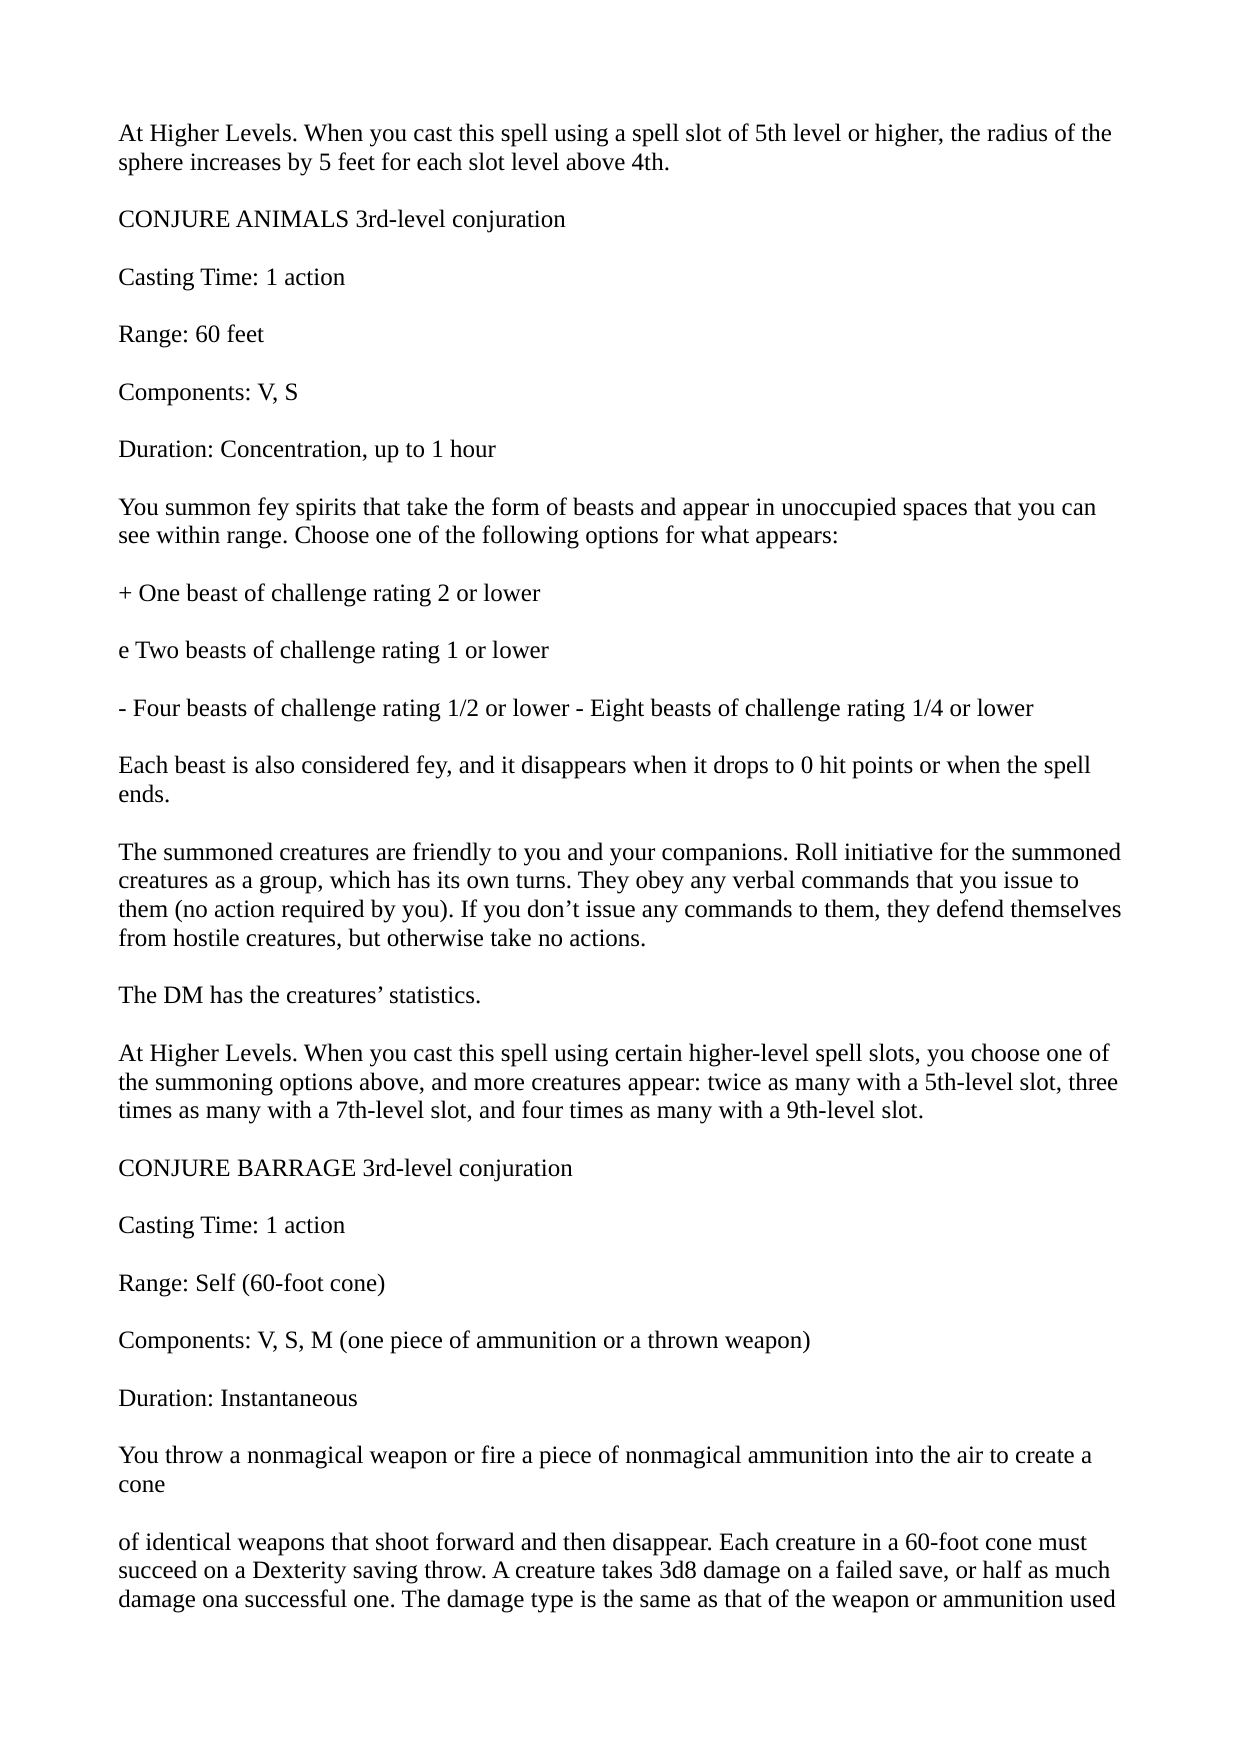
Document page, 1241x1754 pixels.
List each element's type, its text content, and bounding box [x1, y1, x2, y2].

text Casting Time: 1 action [118, 262, 1122, 291]
text Duration: Instantaneous [118, 1383, 1122, 1412]
text CONJURE BARRAGE 3rd-level conjuration [118, 1153, 1122, 1182]
text You summon fey spirits that take the form of beasts and appear in unoccupied spaces that you can see within range. Choose one of the following options for what appears: [118, 492, 1122, 549]
text You throw a nonmagical weapon or fire a piece of nonmagical ammunition into the air to create a cone [118, 1441, 1122, 1498]
text Duration: Concentration, up to 1 hour [118, 434, 1122, 463]
text Range: 60 feet [118, 319, 1122, 348]
text The summoned creatures are friendly to you and your companions. Roll initiative for the summoned creatures as a group, which has its own turns. They obey any verbal commands that you issue to them (no action required by you). If you don’t issue any commands to them, they defend themselves from hostile creatures, but otherwise take no actions. [118, 837, 1122, 952]
text At Higher Levels. When you cast this spell using a spell slot of 5th level or higher, the radius of the sphere increases by 5 feet for each slot level above 4th. [118, 118, 1122, 176]
text Components: V, S [118, 377, 1122, 406]
text of identical weapons that shoot forward and then disappear. Each creature in a 60-foot cone must succeed on a Dexterity saving throw. A creature takes 3d8 damage on a failed save, or half as much damage ona successful one. The damage type is the same as that of the weapon or ammunition used [118, 1527, 1122, 1613]
text The DM has the creatures’ statistics. [118, 981, 1122, 1009]
text e Two beasts of challenge rating 1 or lower [118, 636, 1122, 664]
text CONJURE ANIMALS 3rd-level conjuration [118, 204, 1122, 233]
text Components: V, S, M (one piece of ammunition or a thrown weapon) [118, 1326, 1122, 1354]
text Casting Time: 1 action [118, 1211, 1122, 1239]
text At Higher Levels. When you cast this spell using certain higher-level spell slots, you choose one of the summoning options above, and more creatures appear: twice as many with a 5th-level slot, three times as many with a 7th-level slot, and four times as many with a 9th-level slot. [118, 1038, 1122, 1124]
text Range: Self (60-foot cone) [118, 1268, 1122, 1297]
text + One beast of challenge rating 2 or lower [118, 578, 1122, 607]
text - Four beasts of challenge rating 1/2 or lower - Eight beasts of challenge rating 1/4 or lower [118, 693, 1122, 722]
text Each beast is also considered fey, and it disappears when it drops to 0 hit points or when the spell ends. [118, 751, 1122, 808]
